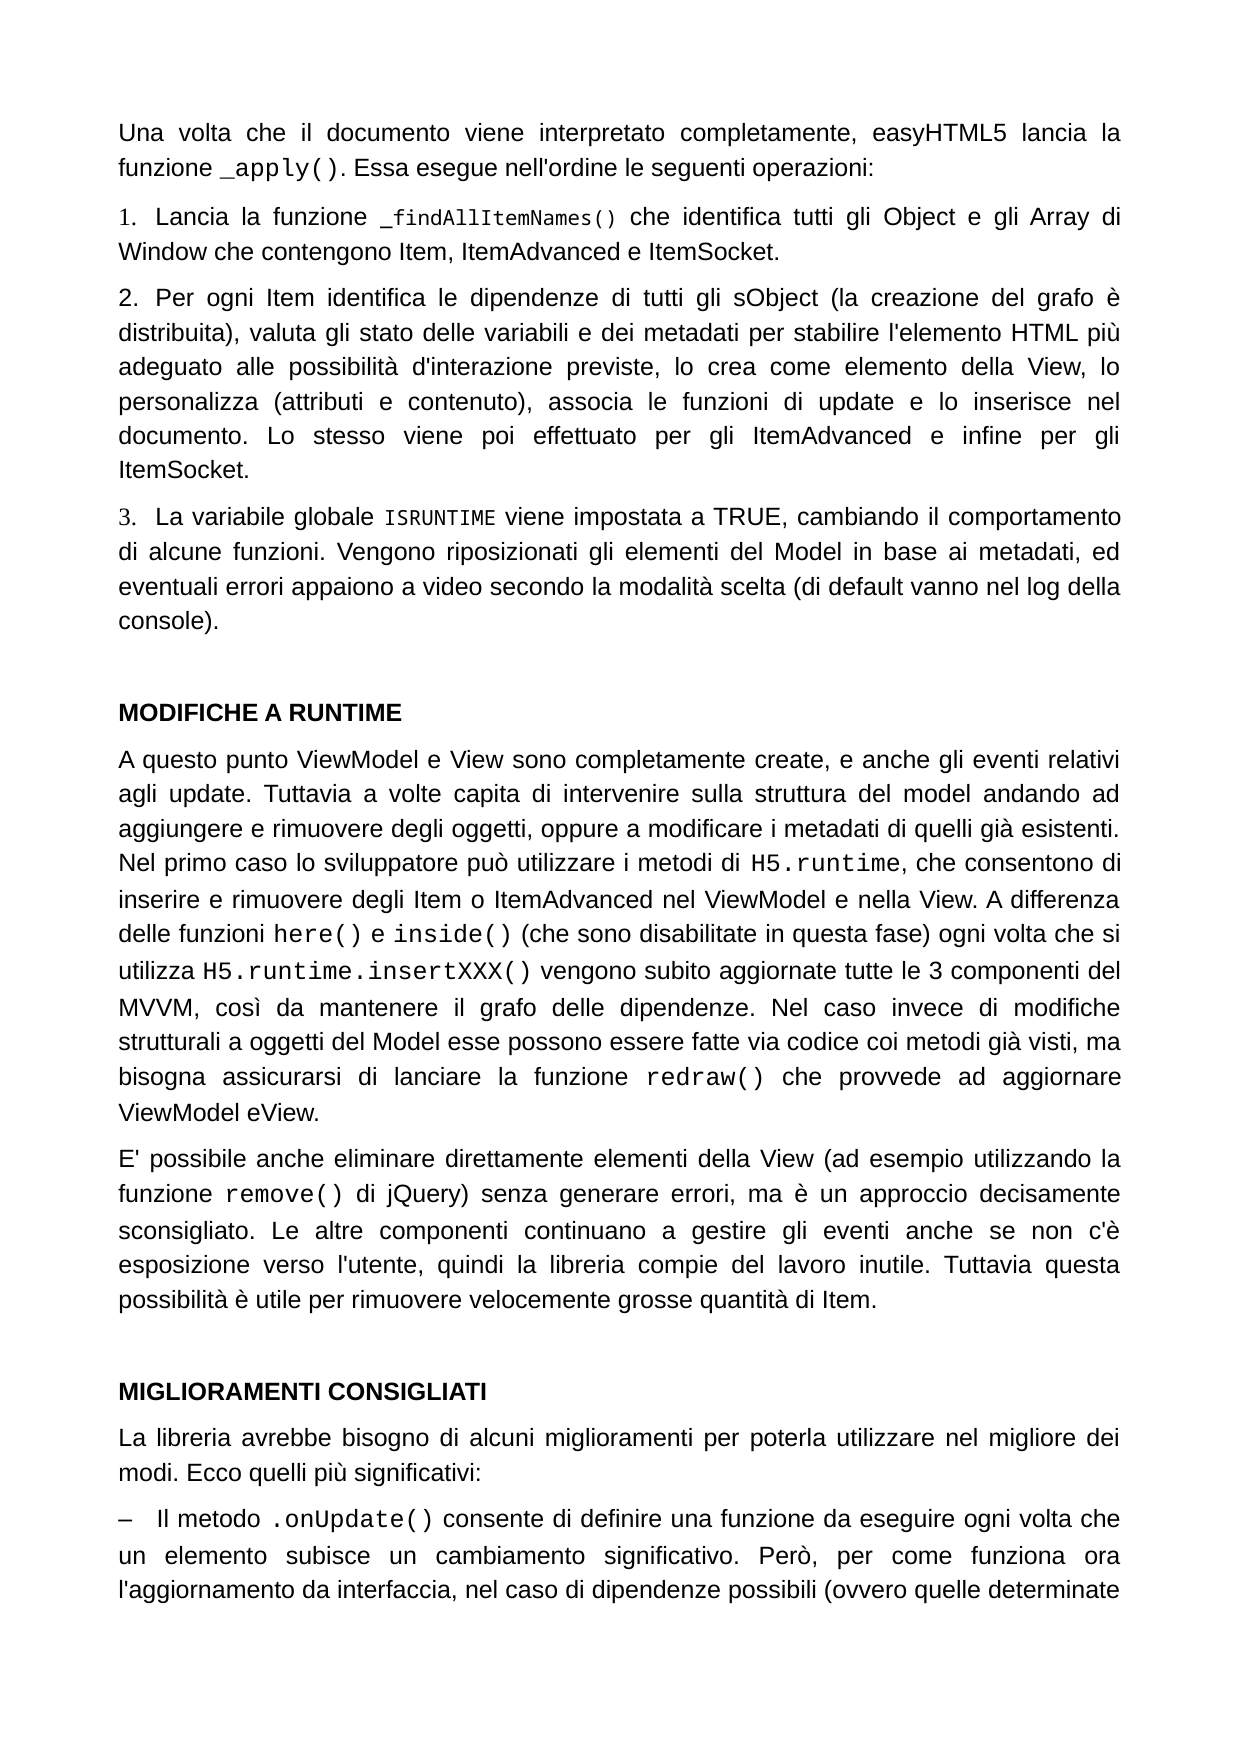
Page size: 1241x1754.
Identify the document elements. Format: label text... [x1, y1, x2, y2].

text E' possibile anche eliminare direttamente elementi della View (ad esempio utilizzando la funzione remove() di jQuery) senza generare errori, ma è un approccio decisamente sconsigliato. Le altre componenti continuano a gestire gli eventi anche se non c'è esposizione verso l'utente, quindi la libreria compie del lavoro inutile. Tuttavia questa possibilità è utile per rimuovere velocemente grosse quantità di Item. [118, 1144, 1122, 1313]
text Una volta che il documento viene interpretato completamente, easyHTML5 lancia la funzione _apply(). Essa esegue nell'ordine le seguenti operazioni: [118, 118, 1122, 183]
text MIGLIORAMENTI CONSIGLIATI [118, 1377, 1122, 1406]
list Per ogni Item identifica le dipendenze di tutti gli sObject (la creazione del grafo è distribuita), valuta gli stato delle variabili e dei metadati per stabilire l'elemento HTML più adeguato alle possibilità d'interazione previste, lo crea come elemento della View, lo personalizza (attributi e contenuto), associa le funzioni di update e lo inserisce nel documento. Lo stesso viene poi effettuato per gli ItemAdvanced e infine per gli ItemSocket. [118, 283, 1122, 484]
list Il metodo .onUpdate() consente di definire una funzione da eseguire ogni volta che un elemento subisce un cambiamento significativo. Però, per come funziona ora l'aggiornamento da interfaccia, nel caso di dipendenze possibili (ovvero quelle determinate [118, 1504, 1122, 1604]
text La libreria avrebbe bisogno di alcuni miglioramenti per poterla utilizzare nel migliore dei modi. Ecco quelli più significativi: [118, 1423, 1122, 1487]
text MODIFICHE A RUNTIME [118, 698, 1122, 727]
text A questo punto ViewModel e View sono completamente create, e anche gli eventi relativi agli update. Tuttavia a volte capita di intervenire sulla struttura del model andando ad aggiungere e rimuovere degli oggetti, oppure a modificare i metadati di quelli già esistenti. Nel primo caso lo sviluppatore può utilizzare i metodi di H5.runtime, che consentono di inserire e rimuovere degli Item o ItemAdvanced nel ViewModel e nella View. A differenza delle funzioni here() e inside() (che sono disabilitate in questa fase) ogni volta che si utilizza H5.runtime.insertXXX() vengono subito aggiornate tutte le 3 componenti del MVVM, così da mantenere il grafo delle dipendenze. Nel caso invece di modifiche strutturali a oggetti del Model esse possono essere fatte via codice coi metodi già visti, ma bisogna assicurarsi di lanciare la funzione redraw() che provvede ad aggiornare ViewModel eView. [118, 745, 1122, 1127]
list La variabile globale ISRUNTIME viene impostata a TRUE, cambiando il comportamento di alcune funzioni. Vengono riposizionati gli elementi del Model in base ai metadati, ed eventuali errori appaiono a video secondo la modalità scelta (di default vanno nel log della console). [118, 502, 1122, 635]
list Lancia la funzione _findAllItemNames() che identifica tutti gli Object e gli Array di Window che contengono Item, ItemAdvanced e ItemSocket. [118, 201, 1122, 266]
